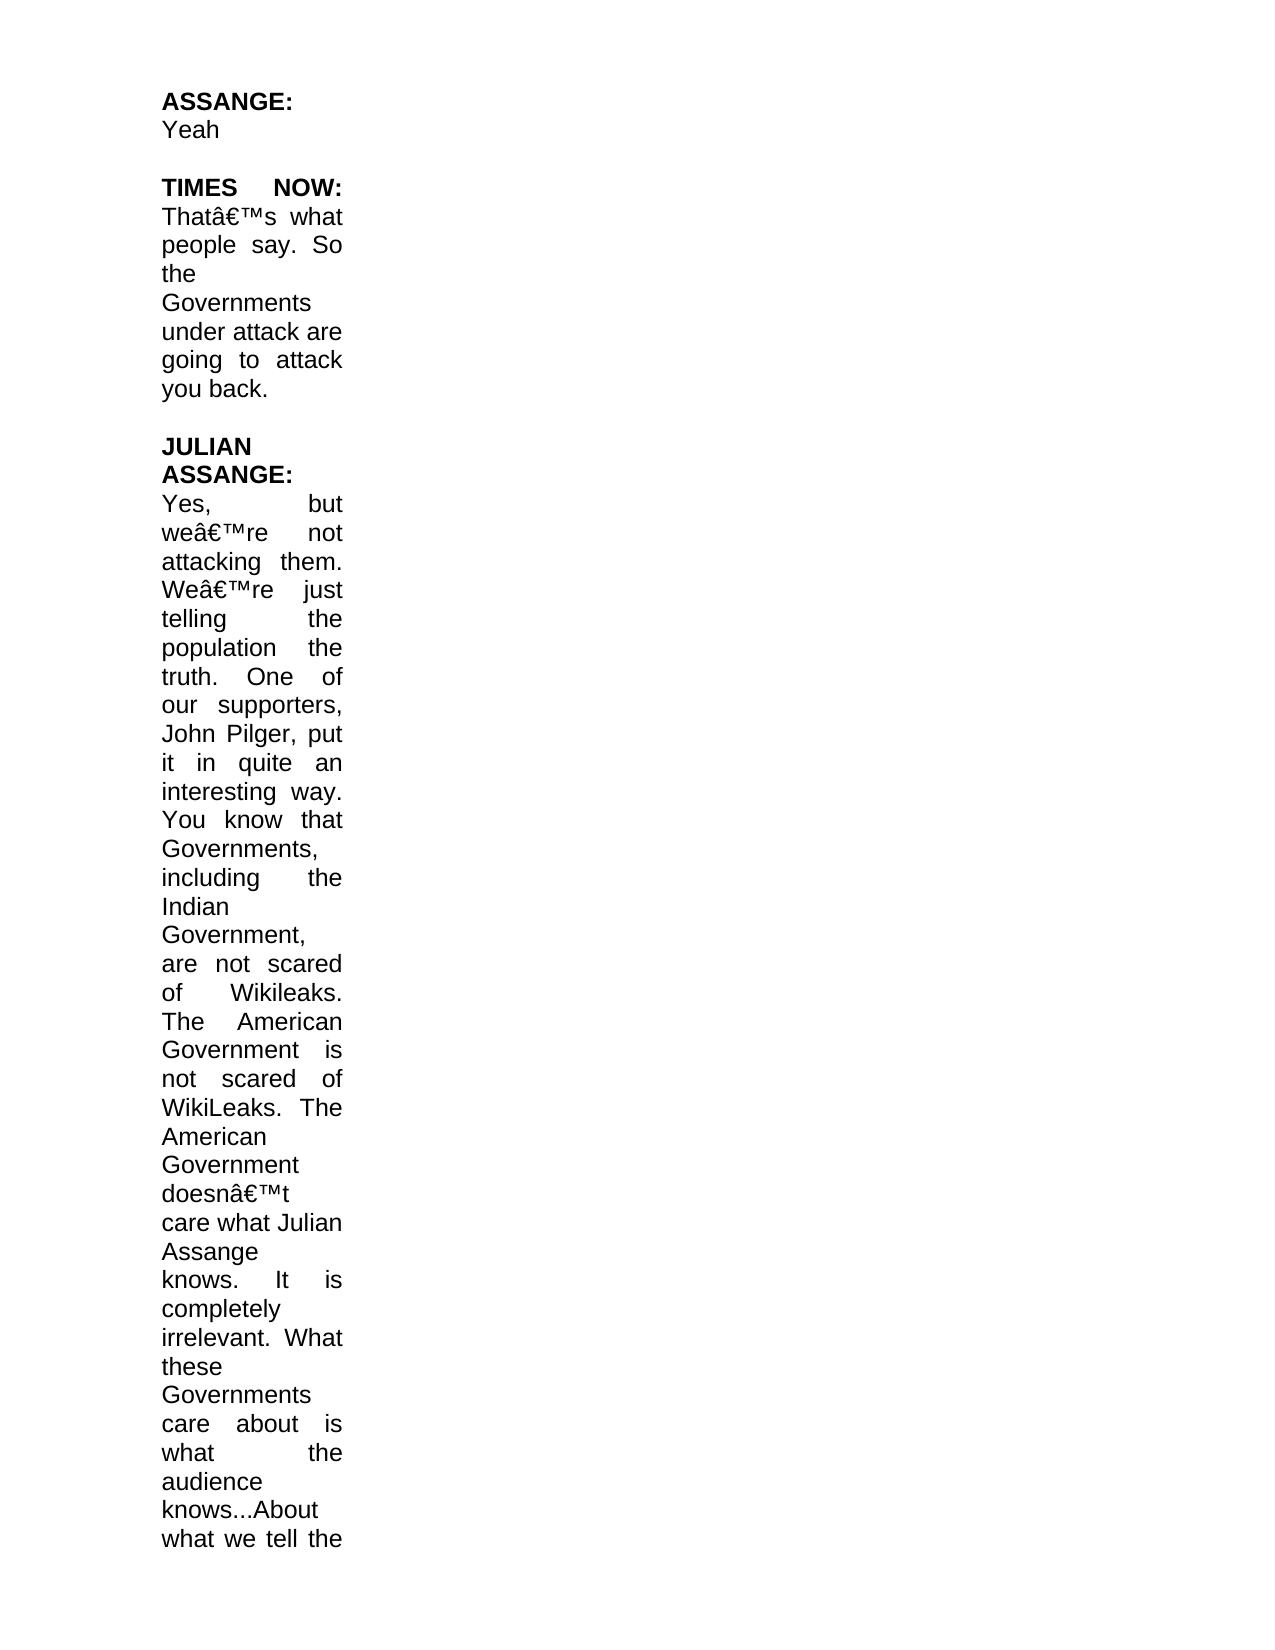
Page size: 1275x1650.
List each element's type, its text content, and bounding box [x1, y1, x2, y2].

table_header [150, 75, 1125, 1564]
table_cell ASSANGE: Yeah TIMES NOW: Thatâ€™s what people say. So the Governments under attack are going to attack you back. JULIAN ASSANGE: Yes, but weâ€™re not attacking them. Weâ€™re just telling the population the truth. One of our supporters, John Pilger, put it in quite an interesting way. You know that Governments, including the Indian Government, are not scared of Wikileaks. The American Government is not scared of WikiLeaks. The American Government doesnâ€™t care what Julian Assange knows. It is completely irrelevant. What these Governments care about is what the audience knows...About what we tell the [156, 81, 348, 1558]
